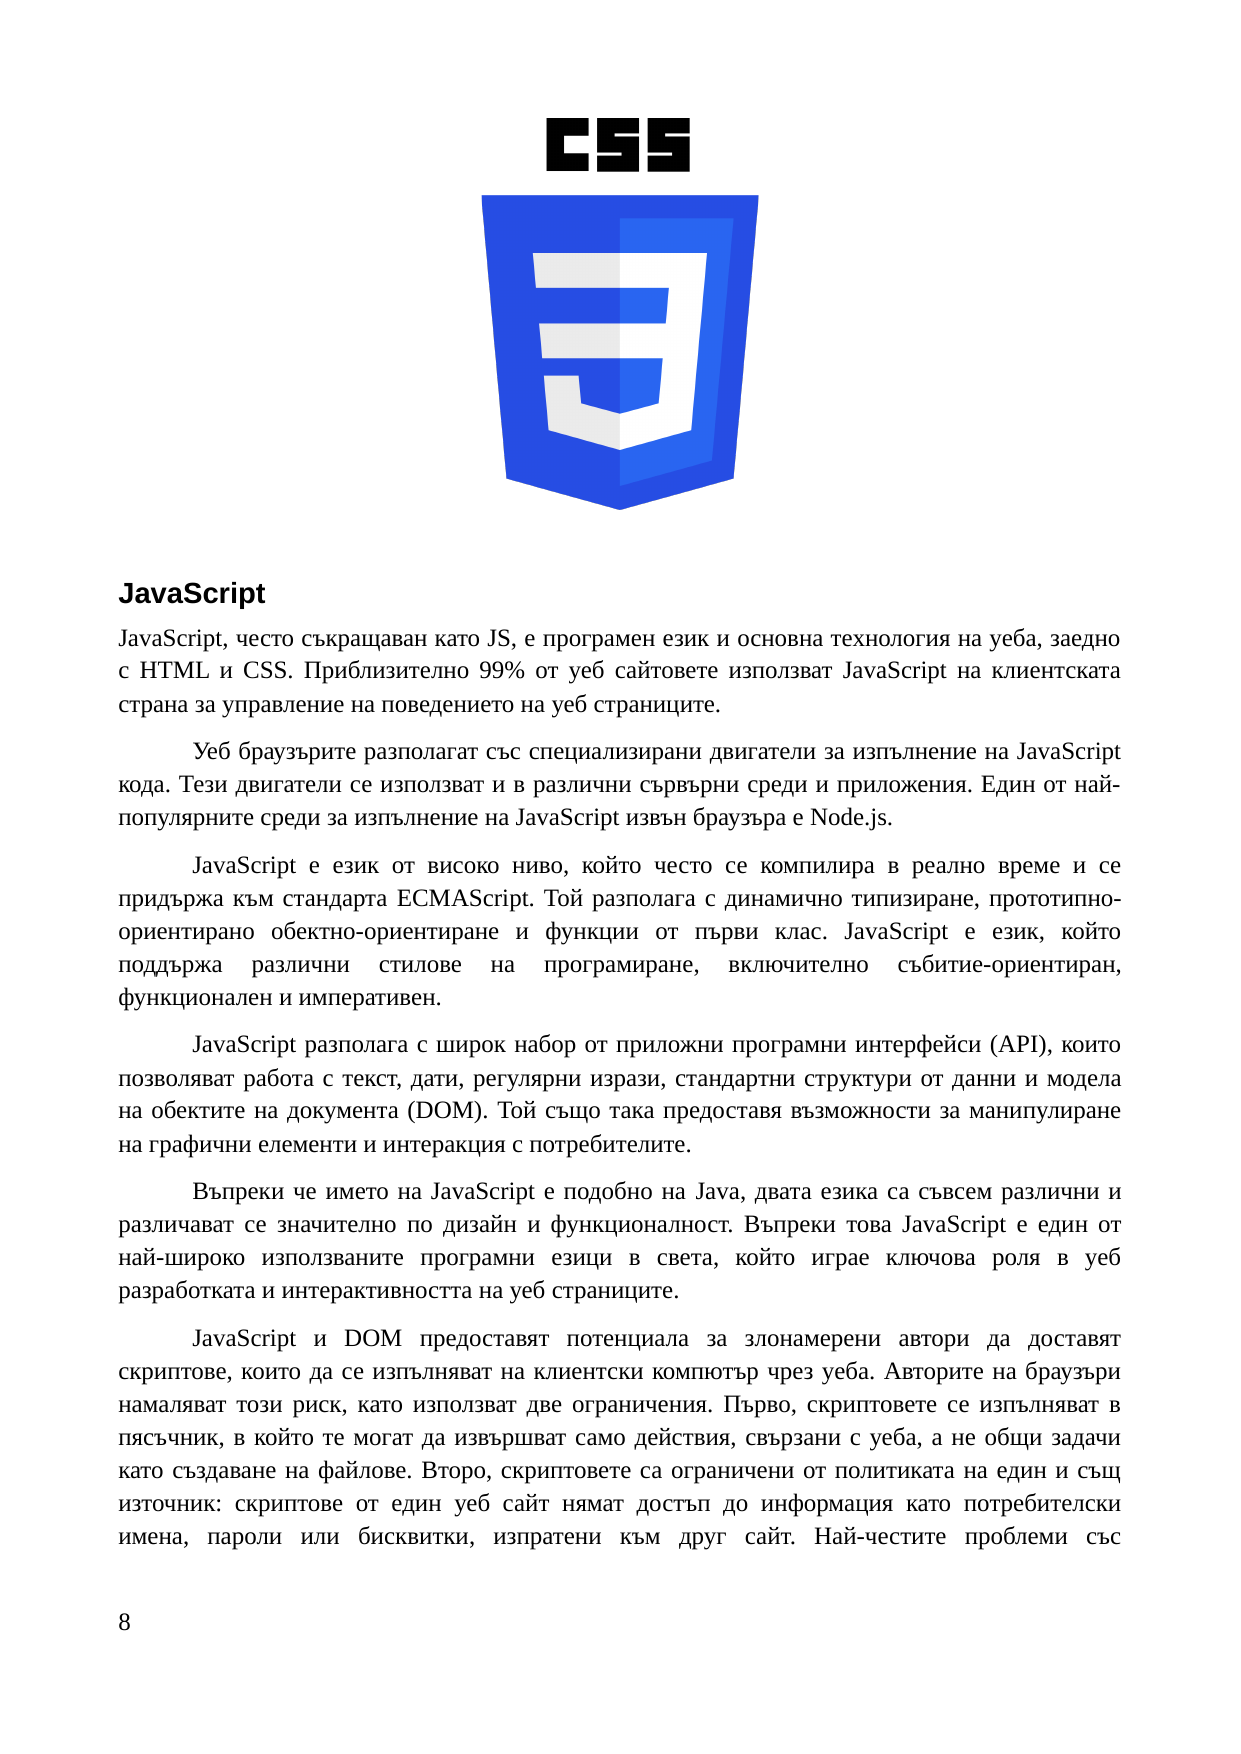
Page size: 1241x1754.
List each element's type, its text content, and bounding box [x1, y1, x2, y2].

text JavaScript и DOM предоставят потенциала за злонамерени автори да доставят скриптове, които да се изпълняват на клиентски компютър чрез уеба. Авторите на браузъри намаляват този риск, като използват две ограничения. Първо, скриптовете се изпълняват в пясъчник, в който те могат да извършват само действия, свързани с уеба, а не общи задачи като създаване на файлове. Второ, скриптовете са ограничени от политиката на един и същ източник: скриптове от един уеб сайт нямат достъп до информация като потребителски имена, пароли или бисквитки, изпратени към друг сайт. Най-честите проблеми със [118, 1323, 1122, 1550]
subtitle JavaScript [118, 577, 1122, 610]
text JavaScript разполага с широк набор от приложни програмни интерфейси (API), които позволяват работа с текст, дати, регулярни изрази, стандартни структури от данни и модела на обектите на документа (DOM). Той също така предоставя възможности за манипулиране на графични елементи и интеракция с потребителите. [118, 1029, 1122, 1157]
text JavaScript е език от високо ниво, който често се компилира в реално време и се придържа към стандарта ECMAScript. Той разполага с динамично типизиране, прототипно-ориентирано обектно-ориентиране и функции от първи клас. JavaScript е език, който поддържа различни стилове на програмиране, включително събитие-ориентиран, функционален и императивен. [118, 850, 1122, 1011]
text Въпреки че името на JavaScript е подобно на Java, двата езика са съвсем различни и различават се значително по дизайн и функционалност. Въпреки това JavaScript е един от най-широко използваните програмни езици в света, който играе ключова роля в уеб разработката и интерактивността на уеб страниците. [118, 1176, 1122, 1304]
text JavaScript, често съкращаван като JS, е програмен език и основна технология на уеба, заедно с HTML и CSS. Приблизително 99% от уеб сайтовете използват JavaScript на клиентската страна за управление на поведението на уеб страниците. [118, 623, 1122, 717]
picture [481, 118, 759, 510]
text Уеб браузърите разполагат със специализирани двигатели за изпълнение на JavaScript кода. Тези двигатели се използват и в различни сървърни среди и приложения. Един от най-популярните среди за изпълнение на JavaScript извън браузъра е Node.js. [118, 736, 1122, 831]
